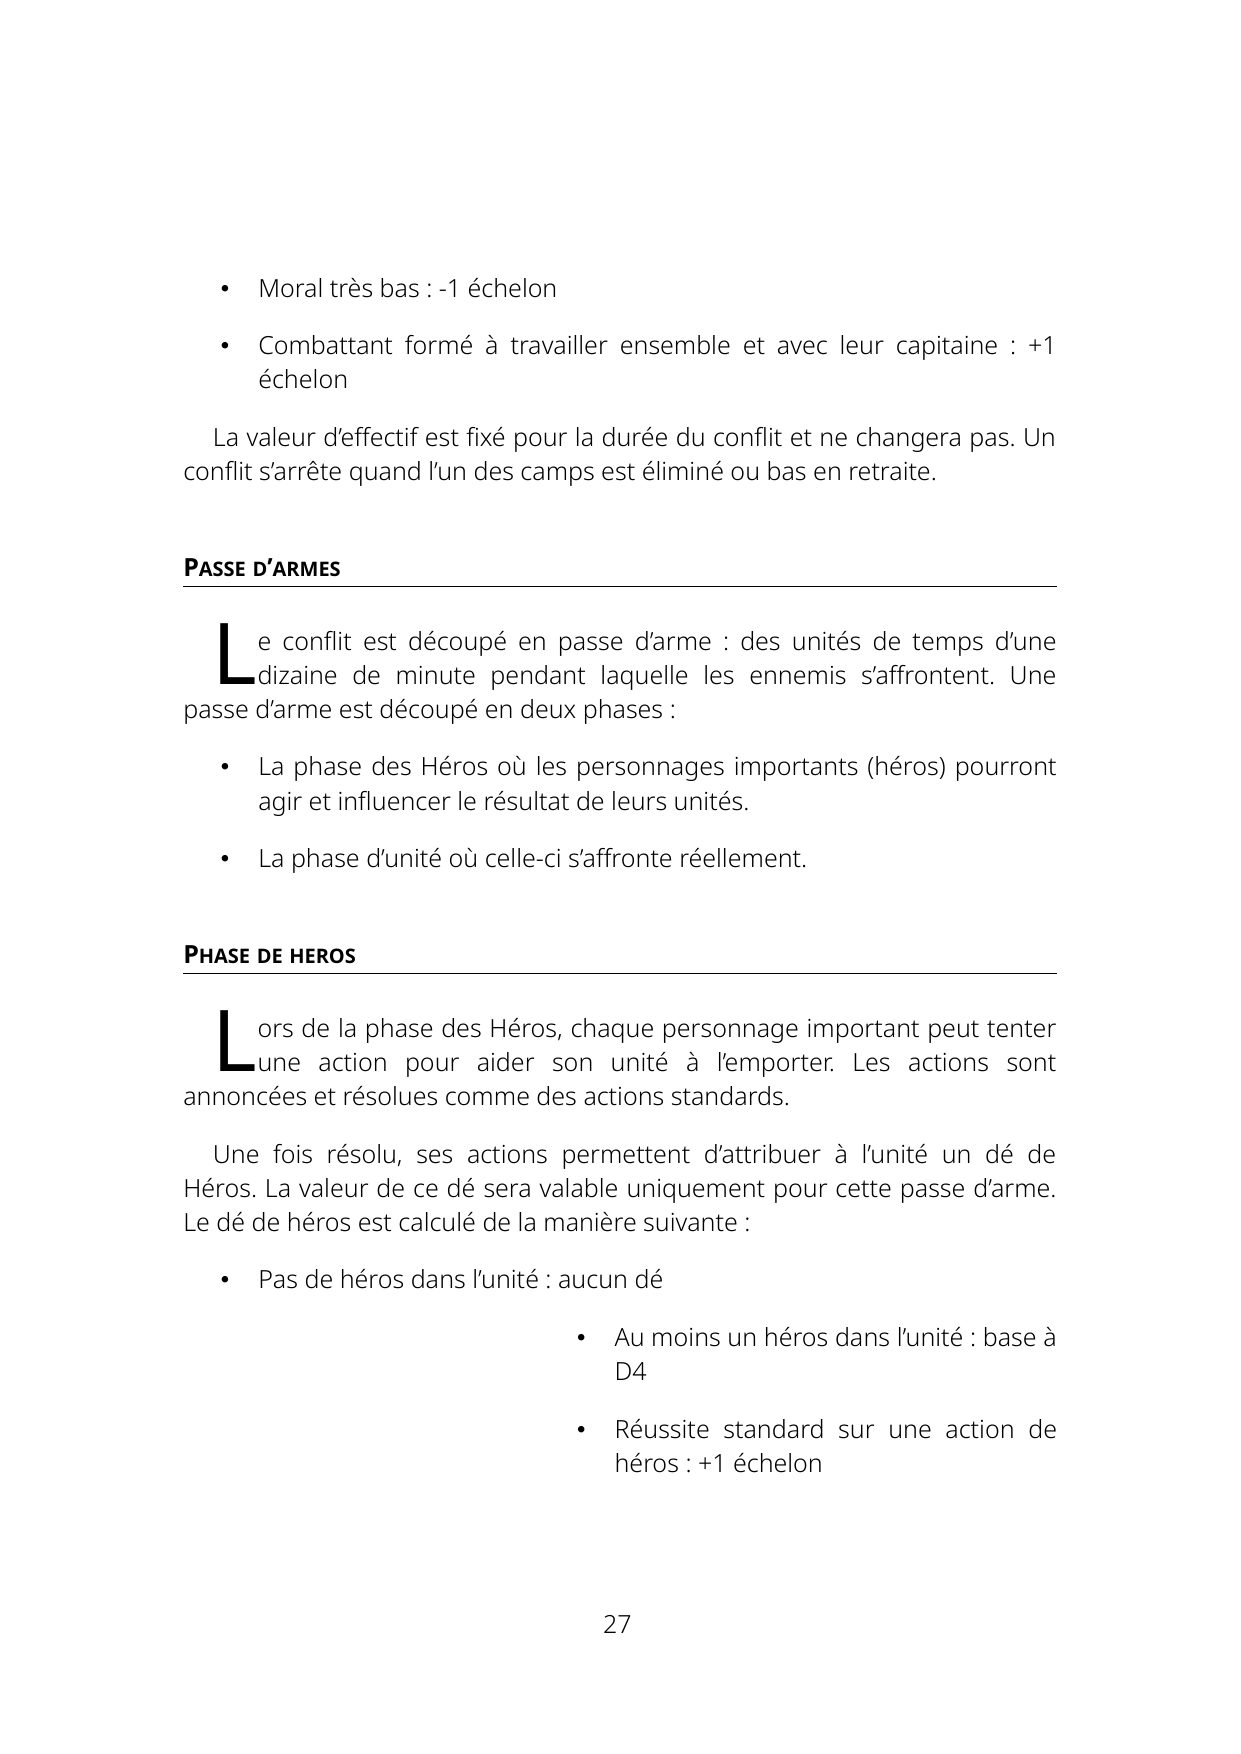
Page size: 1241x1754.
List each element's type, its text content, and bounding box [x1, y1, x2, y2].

list La phase des Héros où les personnages importants (héros) pourront agir et influencer le résultat de leurs unités. [221, 749, 1057, 817]
list Au moins un héros dans l’unité : base à D4 [221, 1319, 1057, 1388]
list Moral très bas : -1 échelon [221, 270, 1057, 304]
text Une fois résolu, ses actions permettent d’attribuer à l’unité un dé de Héros. La valeur de ce dé sera valable uniquement pour cette passe d’arme. Le dé de héros est calculé de la manière suivante : [183, 1136, 1057, 1238]
text La valeur d’effectif est fixé pour la durée du conflit et ne changera pas. Un conflit s’arrête quand l’un des camps est éliminé ou bas en retraite. [183, 419, 1057, 488]
text Lors de la phase des Héros, chaque personnage important peut tenter une action pour aider son unité à l’emporter. Les actions sont annoncées et résolues comme des actions standards. [183, 1011, 1057, 1113]
list Réussite standard sur une action de héros : +1 échelon [221, 1411, 1057, 1479]
subtitle Phase de heros [183, 937, 1057, 973]
list Combattant formé à travailler ensemble et avec leur capitaine : +1 échelon [221, 328, 1057, 396]
text Le conflit est découpé en passe d’arme : des unités de temps d’une dizaine de minute pendant laquelle les ennemis s’affrontent. Une passe d’arme est découpé en deux phases : [183, 623, 1057, 726]
list Pas de héros dans l’unité : aucun dé [221, 1262, 1057, 1296]
subtitle Passe d’armes [183, 549, 1057, 586]
list La phase d’unité où celle-ci s’affronte réellement. [221, 841, 1057, 875]
